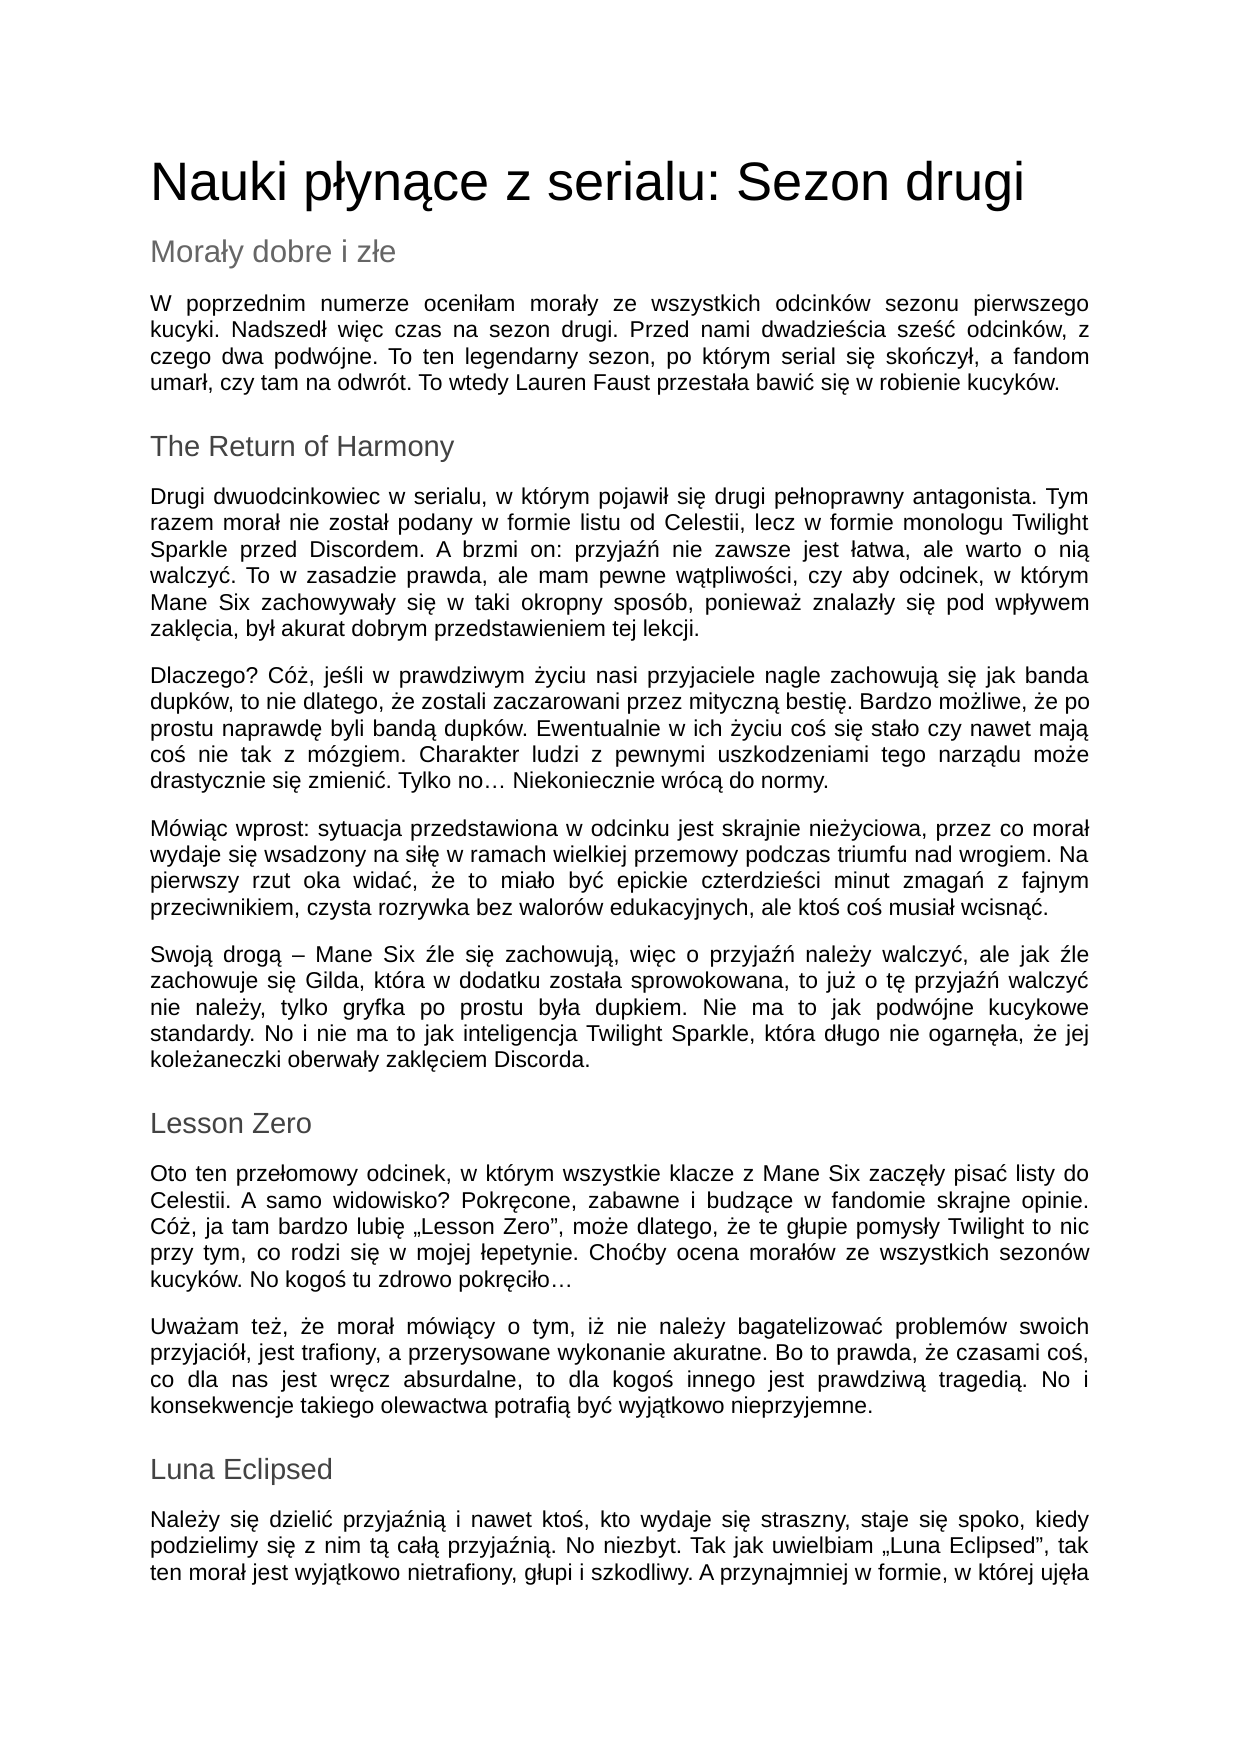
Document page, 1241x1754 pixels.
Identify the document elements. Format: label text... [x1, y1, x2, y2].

text Należy się dzielić przyjaźnią i nawet ktoś, kto wydaje się straszny, staje się spoko, kiedy podzielimy się z nim tą całą przyjaźnią. No niezbyt. Tak jak uwielbiam „Luna Eclipsed”, tak ten morał jest wyjątkowo nietrafiony, głupi i szkodliwy. A przynajmniej w formie, w której ujęła [150, 1506, 1090, 1585]
subtitle Morały dobre i złe [150, 233, 1090, 269]
text Mówiąc wprost: sytuacja przedstawiona w odcinku jest skrajnie nieżyciowa, przez co morał wydaje się wsadzony na siłę w ramach wielkiej przemowy podczas triumfu nad wrogiem. Na pierwszy rzut oka widać, że to miało być epickie czterdzieści minut zmagań z fajnym przeciwnikiem, czysta rozrywka bez walorów edukacyjnych, ale ktoś coś musiał wcisnąć. [150, 814, 1090, 920]
text Swoją drogą – Mane Six źle się zachowują, więc o przyjaźń należy walczyć, ale jak źle zachowuje się Gilda, która w dodatku została sprowokowana, to już o tę przyjaźń walczyć nie należy, tylko gryfka po prostu była dupkiem. Nie ma to jak podwójne kucykowe standardy. No i nie ma to jak inteligencja Twilight Sparkle, która długo nie ogarnęła, że jej koleżaneczki oberwały zaklęciem Discorda. [150, 941, 1090, 1073]
subtitle Luna Eclipsed [150, 1452, 1090, 1485]
title Nauki płynące z serialu: Sezon drugi [150, 150, 1090, 212]
subtitle The Return of Harmony [150, 429, 1090, 462]
text Drugi dwuodcinkowiec w serialu, w którym pojawił się drugi pełnoprawny antagonista. Tym razem morał nie został podany w formie listu od Celestii, lecz w formie monologu Twilight Sparkle przed Discordem. A brzmi on: przyjaźń nie zawsze jest łatwa, ale warto o nią walczyć. To w zasadzie prawda, ale mam pewne wątpliwości, czy aby odcinek, w którym Mane Six zachowywały się w taki okropny sposób, ponieważ znalazły się pod wpływem zaklęcia, był akurat dobrym przedstawieniem tej lekcji. [150, 483, 1090, 641]
text Oto ten przełomowy odcinek, w którym wszystkie klacze z Mane Six zaczęły pisać listy do Celestii. A samo widowisko? Pokręcone, zabawne i budzące w fandomie skrajne opinie. Cóż, ja tam bardzo lubię „Lesson Zero”, może dlatego, że te głupie pomysły Twilight to nic przy tym, co rodzi się w mojej łepetynie. Choćby ocena morałów ze wszystkich sezonów kucyków. No kogoś tu zdrowo pokręciło… [150, 1160, 1090, 1292]
text Dlaczego? Cóż, jeśli w prawdziwym życiu nasi przyjaciele nagle zachowują się jak banda dupków, to nie dlatego, że zostali zaczarowani przez mityczną bestię. Bardzo możliwe, że po prostu naprawdę byli bandą dupków. Ewentualnie w ich życiu coś się stało czy nawet mają coś nie tak z mózgiem. Charakter ludzi z pewnymi uszkodzeniami tego narządu może drastycznie się zmienić. Tylko no… Niekoniecznie wrócą do normy. [150, 662, 1090, 794]
subtitle Lesson Zero [150, 1106, 1090, 1139]
text Uważam też, że morał mówiący o tym, iż nie należy bagatelizować problemów swoich przyjaciół, jest trafiony, a przerysowane wykonanie akuratne. Bo to prawda, że czasami coś, co dla nas jest wręcz absurdalne, to dla kogoś innego jest prawdziwą tragedią. No i konsekwencje takiego olewactwa potrafią być wyjątkowo nieprzyjemne. [150, 1313, 1090, 1418]
text W poprzednim numerze oceniłam morały ze wszystkich odcinków sezonu pierwszego kucyki. Nadszedł więc czas na sezon drugi. Przed nami dwadzieścia sześć odcinków, z czego dwa podwójne. To ten legendarny sezon, po którym serial się skończył, a fandom umarł, czy tam na odwrót. To wtedy Lauren Faust przestała bawić się w robienie kucyków. [150, 290, 1090, 395]
